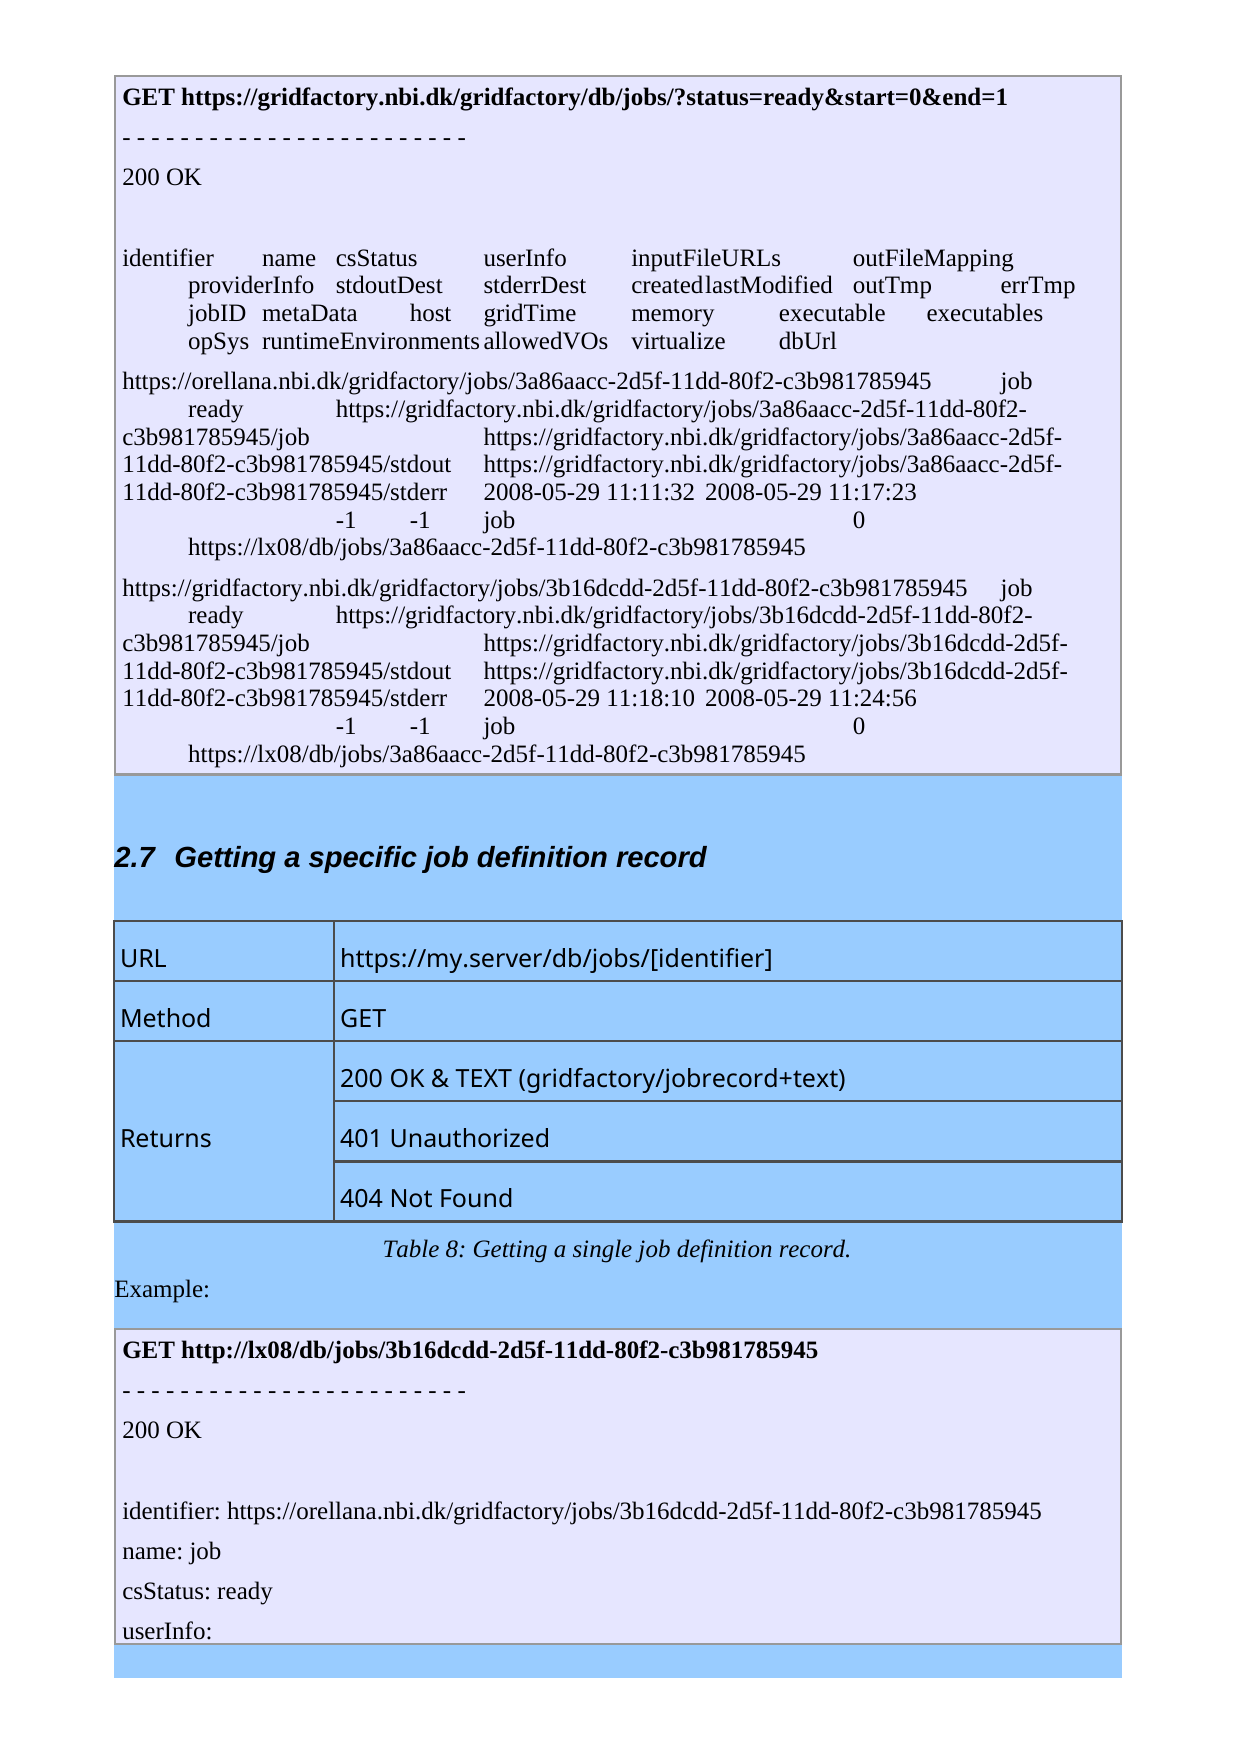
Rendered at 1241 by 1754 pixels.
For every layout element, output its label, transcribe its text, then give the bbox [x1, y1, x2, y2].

text https://gridfactory.nbi.dk/gridfactory/jobs/3b16dcdd-2d5f-11dd-80f2-c3b981785945 job ready https://gridfactory.nbi.dk/gridfactory/jobs/3b16dcdd-2d5f-11dd-80f2-c3b981785945/job https://gridfactory.nbi.dk/gridfactory/jobs/3b16dcdd-2d5f-11dd-80f2-c3b981785945/stdout https://gridfactory.nbi.dk/gridfactory/jobs/3b16dcdd-2d5f-11dd-80f2-c3b981785945/stderr 2008-05-29 11:18:10 2008-05-29 11:24:56 -1 -1 job 0 https://lx08/db/jobs/3a86aacc-2d5f-11dd-80f2-c3b981785945 [116, 566, 1120, 773]
text 200 OK [116, 1408, 1120, 1444]
table_cell 401 Unauthorized [116, 231, 1120, 236]
text - - - - - - - - - - - - - - - - - - - - - - - - [116, 1368, 1120, 1404]
text GET http://lx08/db/jobs/3b16dcdd-2d5f-11dd-80f2-c3b981785945 [116, 1330, 1120, 1364]
table_cell 401 Unauthorized [116, 111, 1120, 115]
text userInfo: [116, 1609, 1120, 1643]
text identifier name csStatus userInfo inputFileURLs outFileMapping providerInfo stdoutDest stderrDest created lastModified outTmp errTmp jobID metaData host gridTime memory executable executables opSys runtimeEnvironments allowedVOs virtualize dbUrl [116, 236, 1120, 355]
text 200 OK [116, 155, 1120, 191]
table_cell 401 Unauthorized [116, 1444, 1120, 1448]
table_cell 401 Unauthorized [335, 1102, 1121, 1160]
table_cell 404 Not Found [335, 1163, 1121, 1220]
table_cell 401 Unauthorized [116, 561, 1120, 566]
text identifier: https://orellana.nbi.dk/gridfactory/jobs/3b16dcdd-2d5f-11dd-80f2-c3b981785945 [116, 1489, 1120, 1524]
text Table 8: Getting a single job definition record. [114, 1235, 1122, 1263]
table_header 200 OK & TEXT (gridfactory/jobrecord+text) [335, 1042, 1121, 1100]
table_cell 401 Unauthorized [116, 1404, 1120, 1408]
table_cell Method [115, 982, 333, 1040]
table_header URL [115, 922, 333, 980]
table_cell 401 Unauthorized [116, 1364, 1120, 1368]
subtitle Getting a specific job definition record [114, 841, 1122, 873]
table_header https://my.server/db/jobs/[identifier] [335, 922, 1121, 980]
table_cell 401 Unauthorized [116, 1484, 1120, 1489]
table_cell 401 Unauthorized [116, 1565, 1120, 1569]
table_cell 401 Unauthorized [116, 191, 1120, 196]
text Example: [114, 1275, 1122, 1303]
table_cell GET [335, 982, 1121, 1040]
table_cell 401 Unauthorized [116, 1605, 1120, 1609]
text csStatus: ready [116, 1569, 1120, 1605]
table_cell 401 Unauthorized [116, 355, 1120, 359]
text GET https://gridfactory.nbi.dk/gridfactory/db/jobs/?status=ready&start=0&end=1 [116, 77, 1120, 111]
text name: job [116, 1529, 1120, 1565]
text https://orellana.nbi.dk/gridfactory/jobs/3a86aacc-2d5f-11dd-80f2-c3b981785945 job ready https://gridfactory.nbi.dk/gridfactory/jobs/3a86aacc-2d5f-11dd-80f2-c3b981785945/job https://gridfactory.nbi.dk/gridfactory/jobs/3a86aacc-2d5f-11dd-80f2-c3b981785945/stdout https://gridfactory.nbi.dk/gridfactory/jobs/3a86aacc-2d5f-11dd-80f2-c3b981785945/stderr 2008-05-29 11:11:32 2008-05-29 11:17:23 -1 -1 job 0 https://lx08/db/jobs/3a86aacc-2d5f-11dd-80f2-c3b981785945 [116, 359, 1120, 561]
table_cell 401 Unauthorized [116, 151, 1120, 155]
table_cell 401 Unauthorized [116, 1524, 1120, 1529]
table_cell Returns [115, 1042, 333, 1220]
text - - - - - - - - - - - - - - - - - - - - - - - - [116, 115, 1120, 151]
